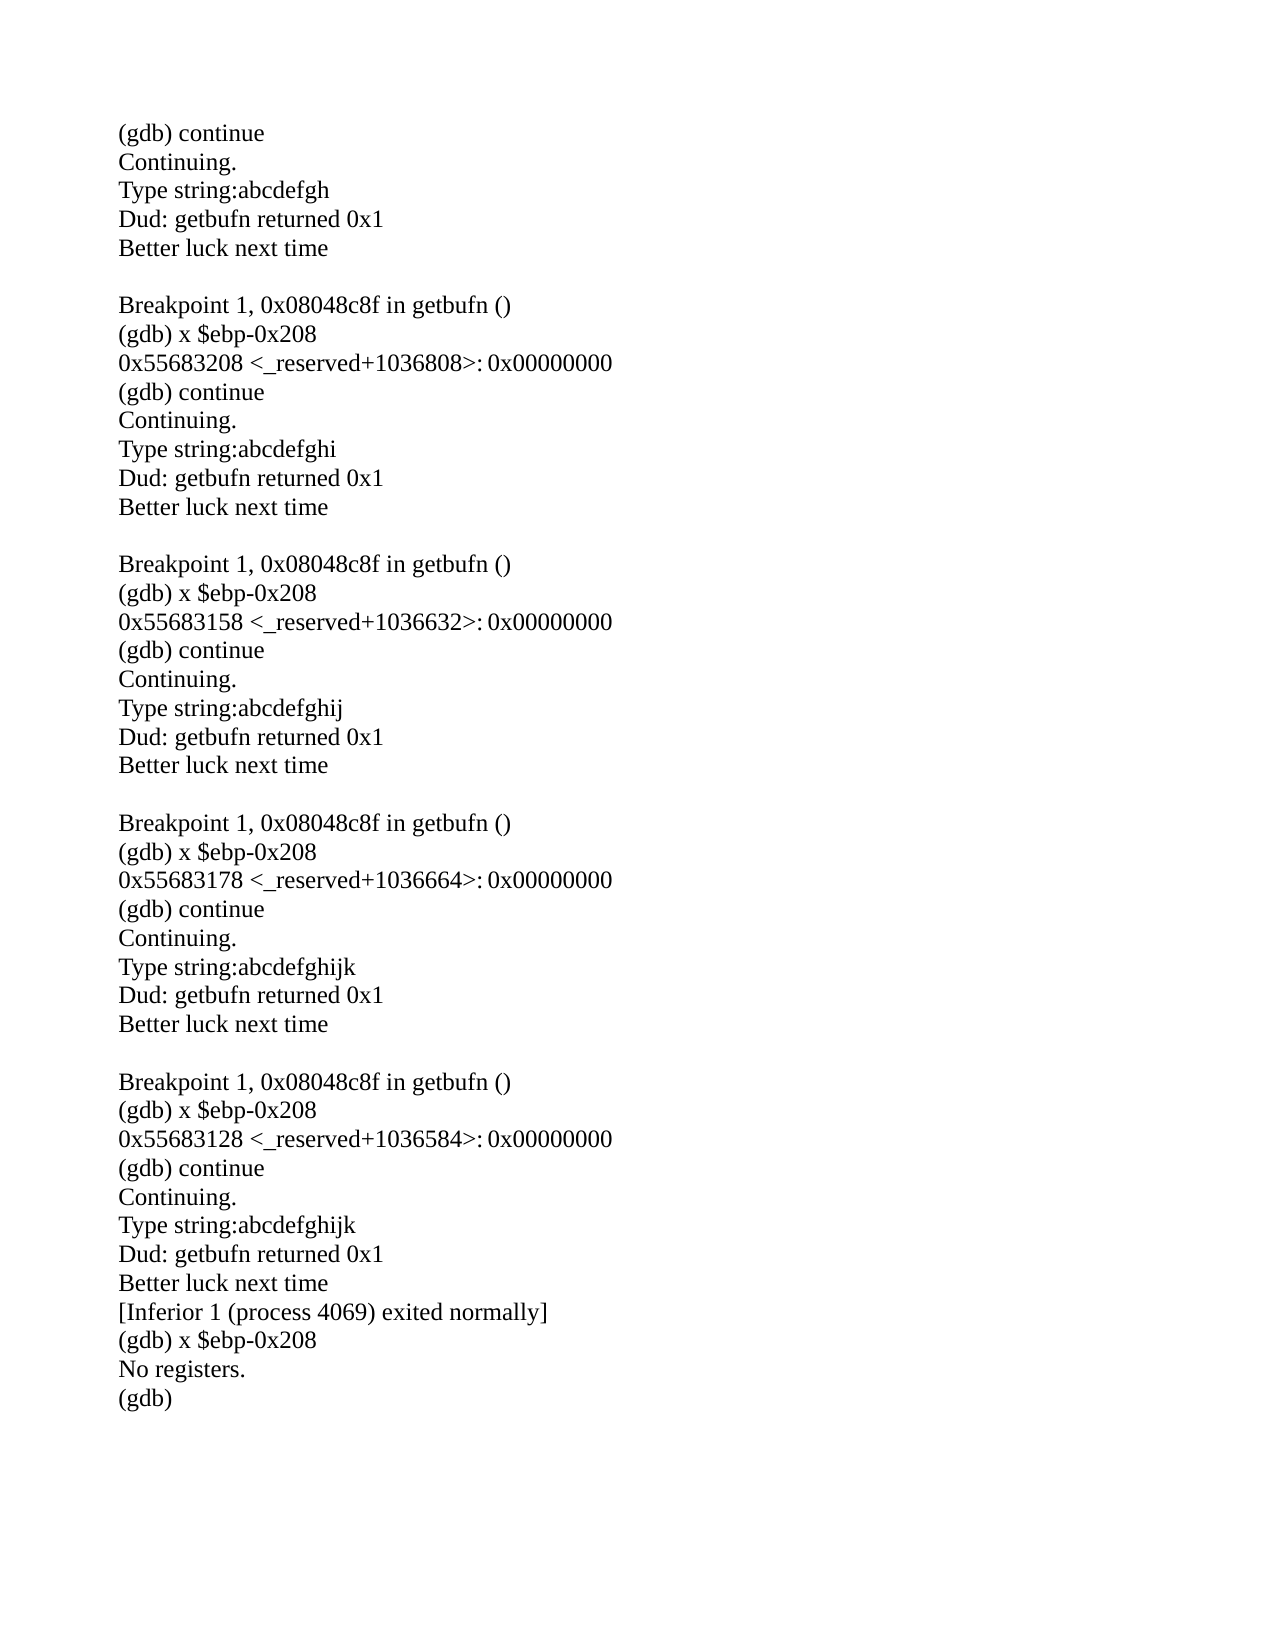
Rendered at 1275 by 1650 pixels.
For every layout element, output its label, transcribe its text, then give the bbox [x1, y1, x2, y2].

text Dud: getbufn returned 0x1 [118, 463, 1157, 492]
text 0x55683128 <_reserved+1036584>: 0x00000000 [118, 1124, 1157, 1153]
text Dud: getbufn returned 0x1 [118, 981, 1157, 1009]
text Continuing. [118, 923, 1157, 952]
text Breakpoint 1, 0x08048c8f in getbufn () [118, 808, 1157, 837]
text Better luck next time [118, 751, 1157, 779]
text (gdb) [118, 1383, 1157, 1412]
text (gdb) x $ebp-0x208 [118, 1326, 1157, 1354]
text Dud: getbufn returned 0x1 [118, 722, 1157, 751]
text Continuing. [118, 664, 1157, 693]
text Dud: getbufn returned 0x1 [118, 1239, 1157, 1268]
text Type string:abcdefghi [118, 434, 1157, 463]
text (gdb) x $ebp-0x208 [118, 837, 1157, 866]
text Type string:abcdefghijk [118, 952, 1157, 981]
text Breakpoint 1, 0x08048c8f in getbufn () [118, 291, 1157, 319]
text Continuing. [118, 1182, 1157, 1211]
text [Inferior 1 (process 4069) exited normally] [118, 1297, 1157, 1326]
text Type string:abcdefgh [118, 176, 1157, 204]
text 0x55683208 <_reserved+1036808>: 0x00000000 [118, 348, 1157, 377]
text 0x55683158 <_reserved+1036632>: 0x00000000 [118, 607, 1157, 636]
text Better luck next time [118, 233, 1157, 262]
text Type string:abcdefghijk [118, 1211, 1157, 1239]
text (gdb) x $ebp-0x208 [118, 1096, 1157, 1124]
text (gdb) x $ebp-0x208 [118, 319, 1157, 348]
text 0x55683178 <_reserved+1036664>: 0x00000000 [118, 866, 1157, 894]
text Continuing. [118, 406, 1157, 434]
text No registers. [118, 1354, 1157, 1383]
text Continuing. [118, 147, 1157, 176]
text Better luck next time [118, 1268, 1157, 1297]
text Better luck next time [118, 1009, 1157, 1038]
text (gdb) continue [118, 1153, 1157, 1182]
text (gdb) x $ebp-0x208 [118, 578, 1157, 607]
text Dud: getbufn returned 0x1 [118, 204, 1157, 233]
text Breakpoint 1, 0x08048c8f in getbufn () [118, 549, 1157, 578]
text (gdb) continue [118, 894, 1157, 923]
text (gdb) continue [118, 118, 1157, 147]
text Type string:abcdefghij [118, 693, 1157, 722]
text (gdb) continue [118, 636, 1157, 664]
text Better luck next time [118, 492, 1157, 521]
text (gdb) continue [118, 377, 1157, 406]
text Breakpoint 1, 0x08048c8f in getbufn () [118, 1067, 1157, 1096]
